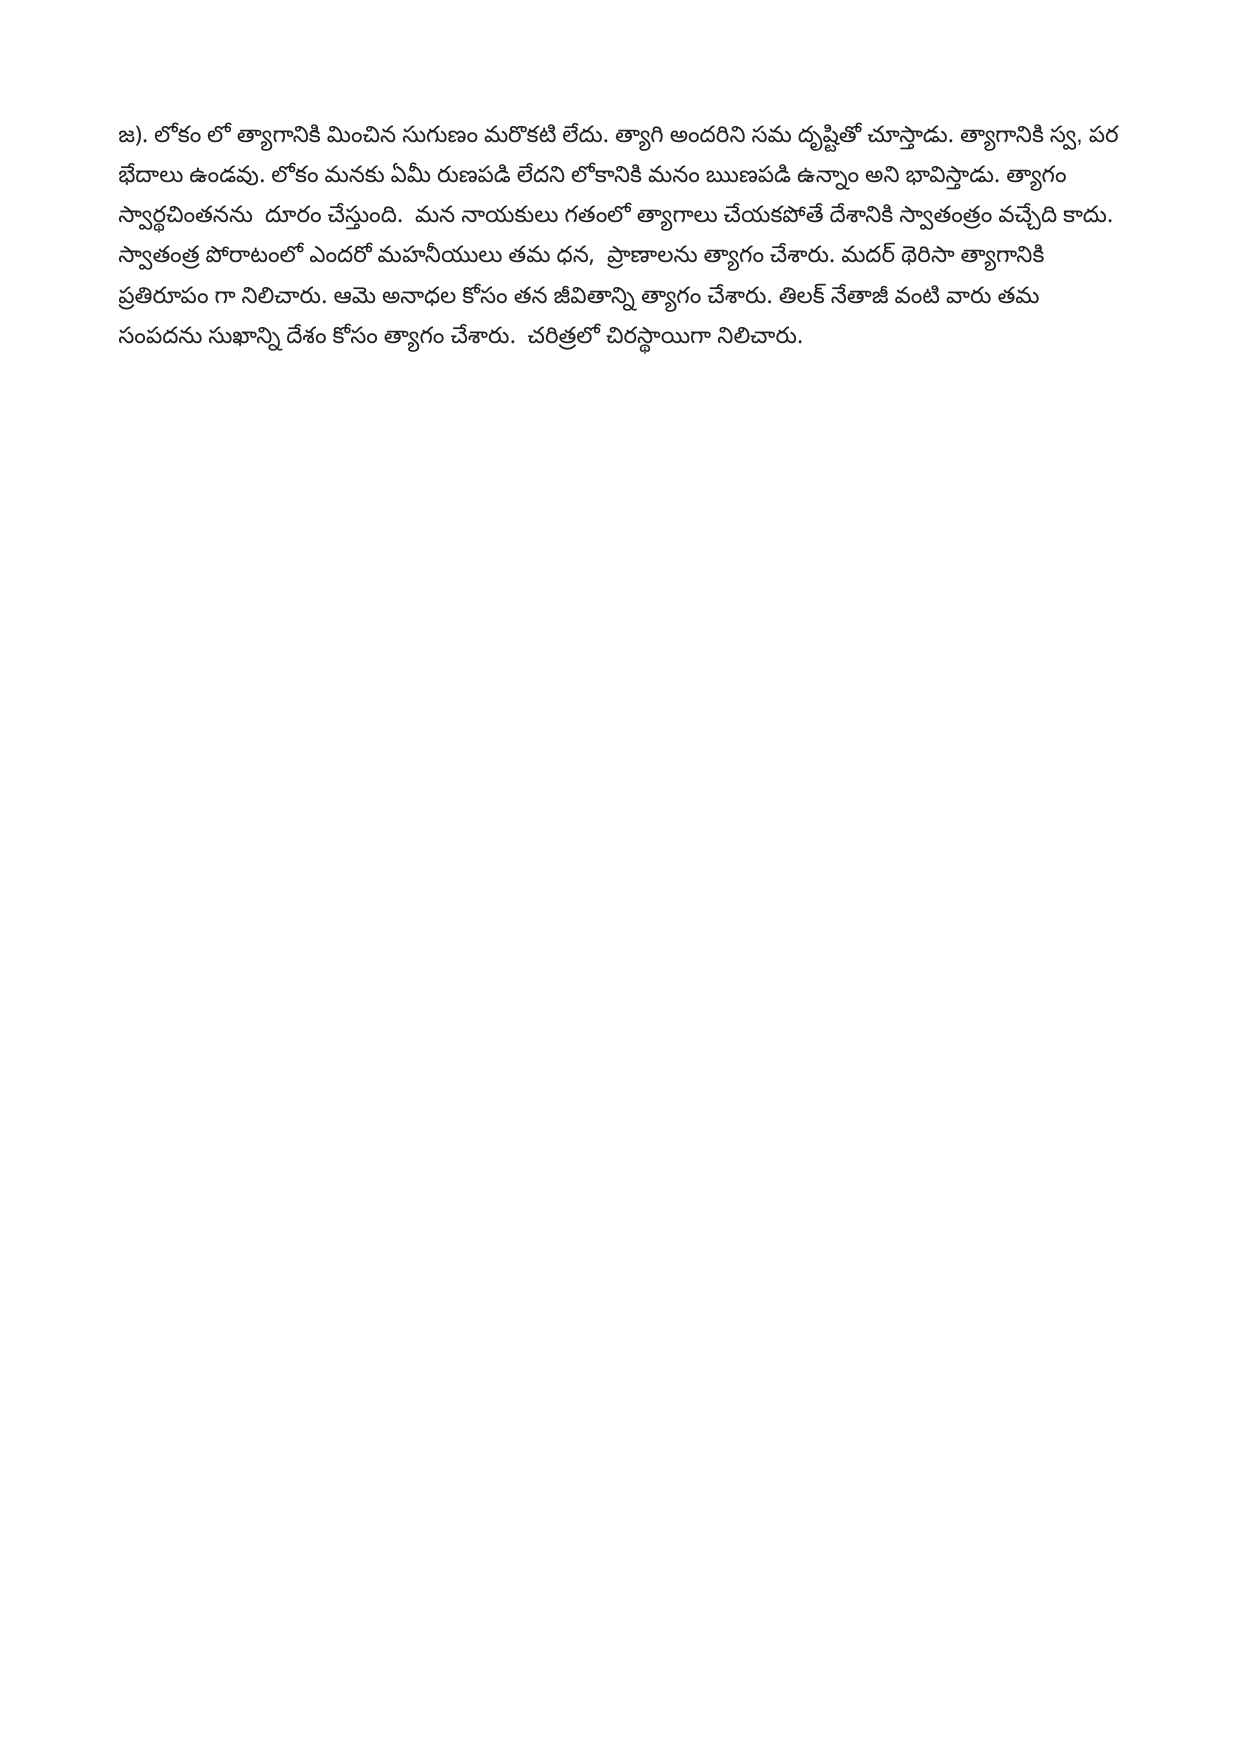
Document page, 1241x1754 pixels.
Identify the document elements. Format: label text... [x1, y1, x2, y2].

text జ). లోకం లో త్యాగానికి మించిన సుగుణం మరొకటి లేదు. త్యాగి అందరిని సమ దృష్టితో చూస్తాడు. త్యాగానికి స్వ, పర భేదాలు ఉండవు. లోకం మనకు ఏమీ రుణపడి లేదని లోకానికి మనం ఋణపడి ఉన్నాం అని భావిస్తాడు. త్యాగం స్వార్థచింతనను దూరం చేస్తుంది. మన నాయకులు గతంలో త్యాగాలు చేయకపోతే దేశానికి స్వాతంత్రం వచ్చేది కాదు. స్వాతంత్ర పోరాటంలో ఎందరో మహనీయులు తమ ధన, ప్రాణాలను త్యాగం చేశారు. మదర్ థెరిసా త్యాగానికి ప్రతిరూపం గా నిలిచారు. ఆమె అనాధల కోసం తన జీవితాన్ని త్యాగం చేశారు. తిలక్ నేతాజీ వంటి వారు తమ సంపదను సుఖాన్ని దేశం కోసం త్యాగం చేశారు. చరిత్రలో చిరస్థాయిగా నిలిచారు. [118, 118, 1122, 387]
